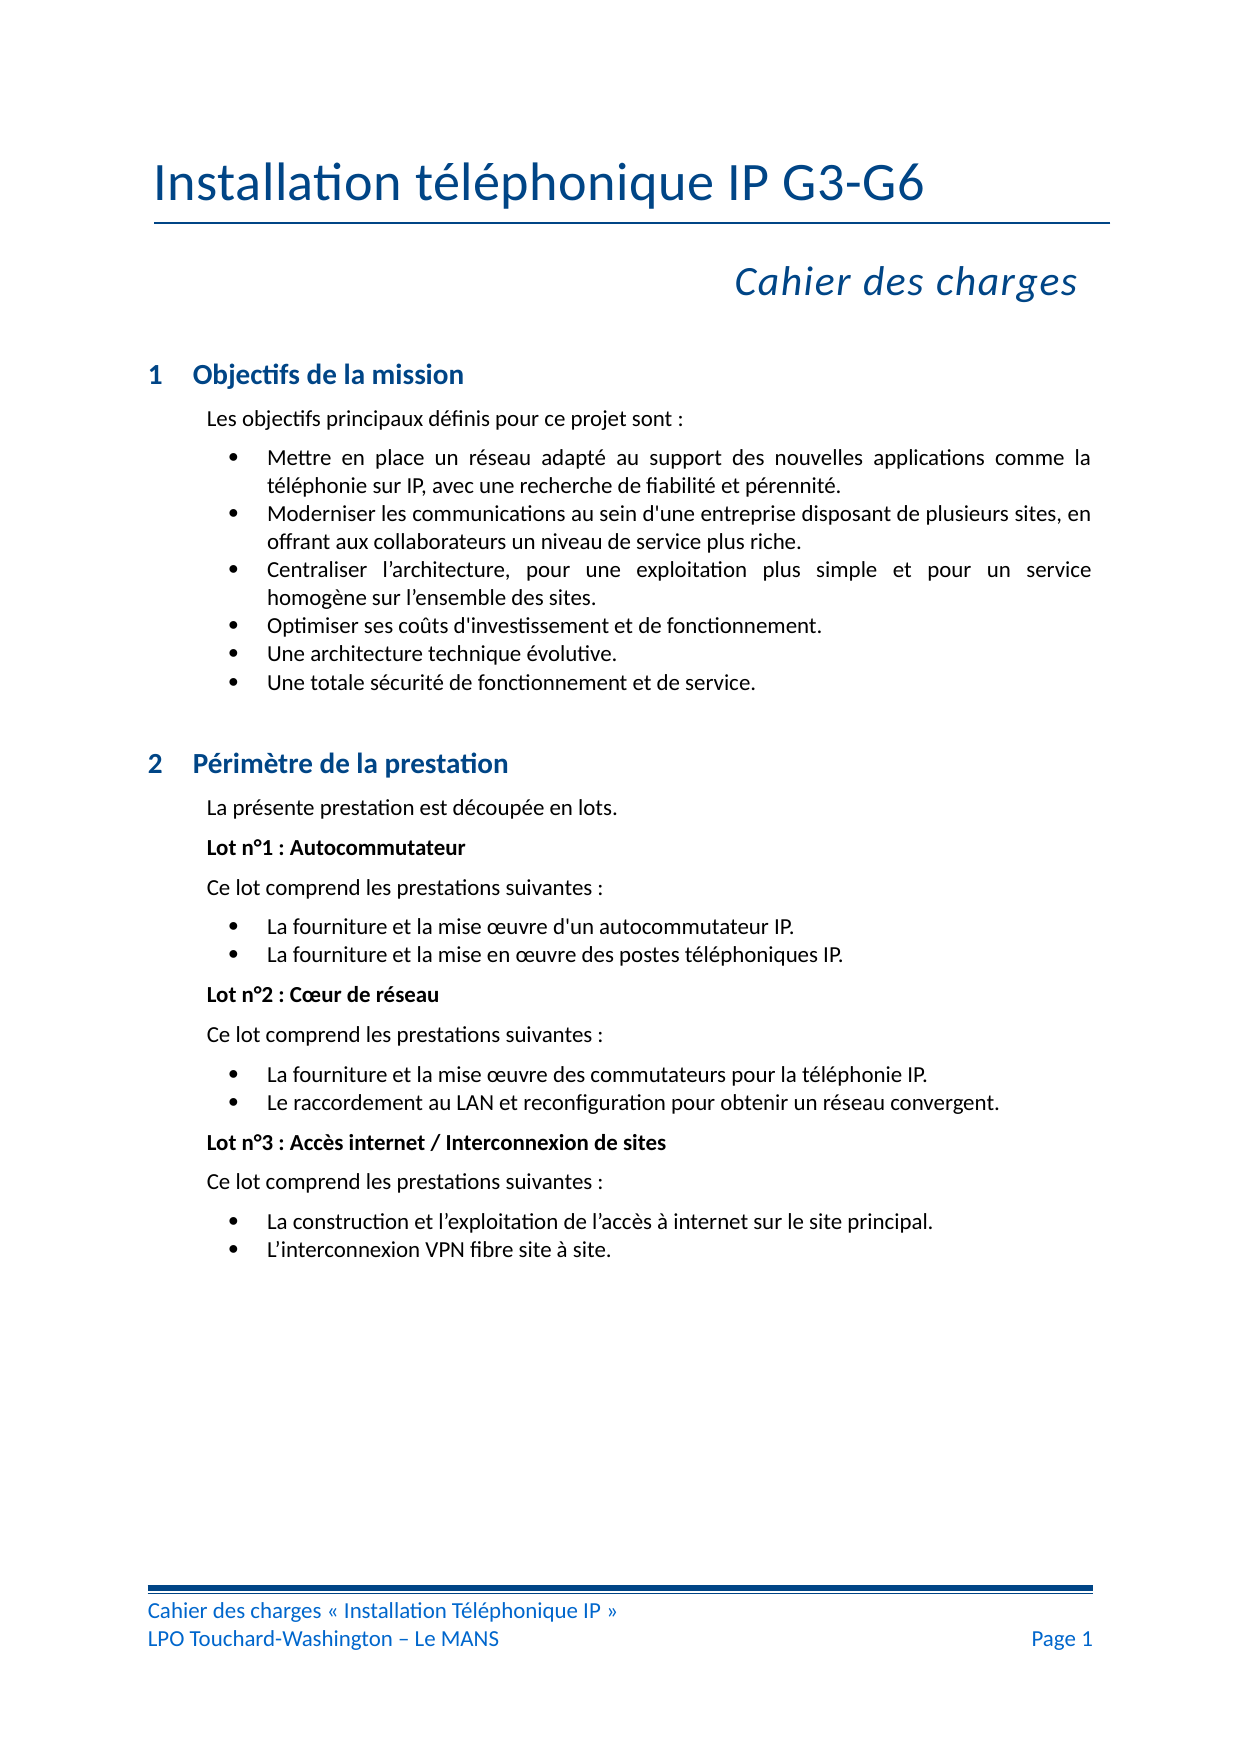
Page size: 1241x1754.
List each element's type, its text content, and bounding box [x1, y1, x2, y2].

text Les objectifs principaux définis pour ce projet sont : [207, 404, 1093, 432]
text La présente prestation est découpée en lots. [207, 793, 1093, 821]
list Moderniser les communications au sein d'une entreprise disposant de plusieurs sites, en offrant aux collaborateurs un niveau de service plus riche. [229, 499, 1093, 556]
text Ce lot comprend les prestations suivantes : [207, 873, 1093, 901]
list La fourniture et la mise œuvre des commutateurs pour la téléphonie IP. [229, 1060, 1093, 1088]
list La fourniture et la mise œuvre d'un autocommutateur IP. [229, 912, 1093, 940]
list Une architecture technique évolutive. [229, 639, 1093, 668]
list Centraliser l’architecture, pour une exploitation plus simple et pour un service homogène sur l’ensemble des sites. [229, 556, 1093, 612]
list Le raccordement au LAN et reconfiguration pour obtenir un réseau convergent. [229, 1088, 1093, 1116]
subtitle Objectifs de la mission [148, 356, 1093, 392]
list La construction et l’exploitation de l’accès à internet sur le site principal. [229, 1207, 1093, 1235]
subtitle Périmètre de la prestation [148, 746, 1093, 781]
list L’interconnexion VPN fibre site à site. [229, 1235, 1093, 1263]
subtitle Cahier des charges [189, 255, 1093, 306]
text Ce lot comprend les prestations suivantes : [207, 1020, 1093, 1048]
title Installation téléphonique IP G3-G6 [153, 148, 1110, 224]
text Ce lot comprend les prestations suivantes : [207, 1167, 1093, 1195]
list Mettre en place un réseau adapté au support des nouvelles applications comme la téléphonie sur IP, avec une recherche de fiabilité et pérennité. [229, 443, 1093, 499]
text Lot n°2 : Cœur de réseau [207, 980, 1093, 1008]
list La fourniture et la mise en œuvre des postes téléphoniques IP. [229, 940, 1093, 968]
list Optimiser ses coûts d'investissement et de fonctionnement. [229, 612, 1093, 639]
text Lot n°1 : Autocommutateur [207, 833, 1093, 861]
list Une totale sécurité de fonctionnement et de service. [229, 668, 1093, 696]
text Lot n°3 : Accès internet / Interconnexion de sites [207, 1128, 1093, 1156]
